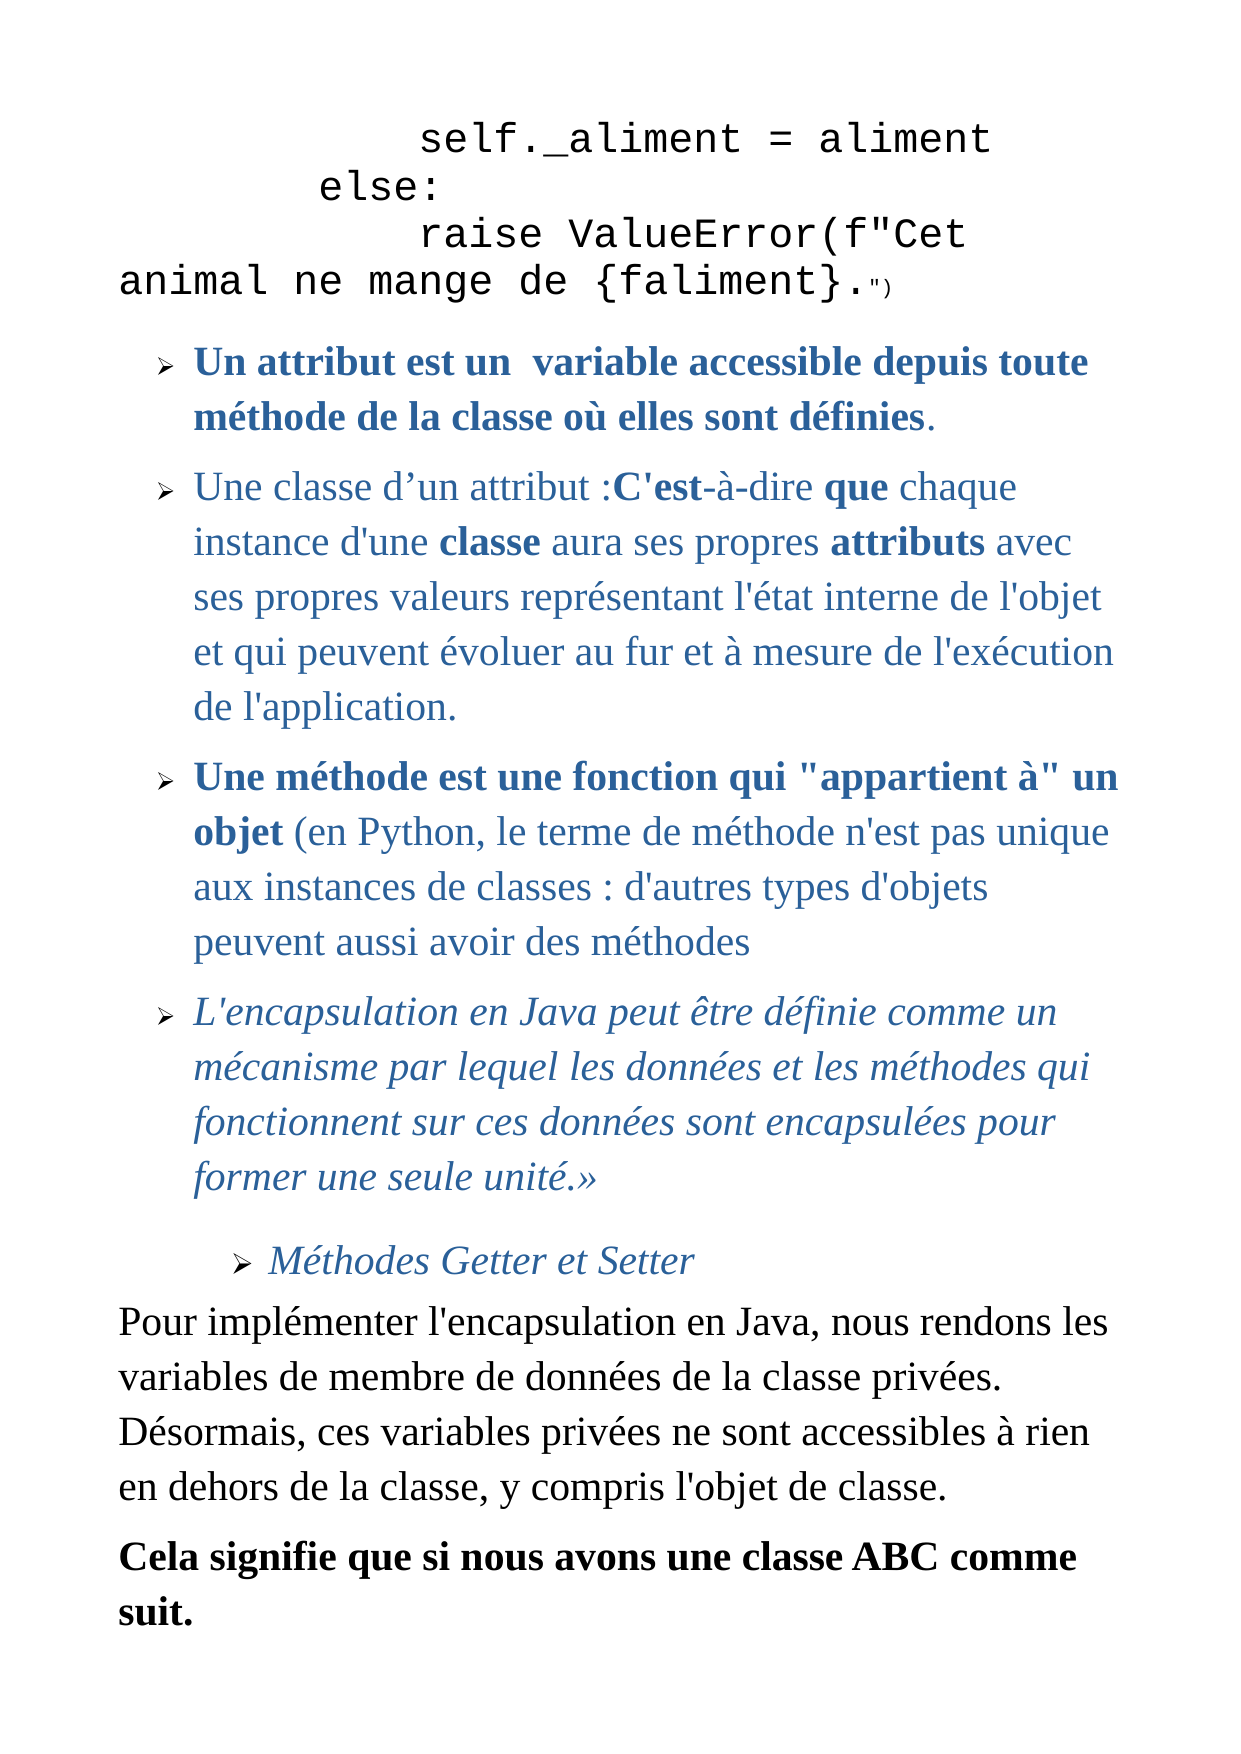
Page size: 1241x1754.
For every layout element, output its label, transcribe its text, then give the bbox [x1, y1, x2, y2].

text raise ValueError(f"Cet animal ne mange de {faliment}.") [118, 212, 1122, 307]
text Cela signifie que si nous avons une classe ABC comme suit. [118, 1531, 1122, 1634]
list Un attribut est un variable accessible depuis toute méthode de la classe où elles sont définies. [156, 336, 1122, 439]
text Pour implémenter l'encapsulation en Java, nous rendons les variables de membre de données de la classe privées. Désormais, ces variables privées ne sont accessibles à rien en dehors de la classe, y compris l'objet de classe. [118, 1296, 1122, 1509]
list Une méthode est une fonction qui "appartient à" un objet (en Python, le terme de méthode n'est pas unique aux instances de classes : d'autres types d'objets peuvent aussi avoir des méthodes [156, 751, 1122, 964]
list L'encapsulation en Java peut être définie comme un mécanisme par lequel les données et les méthodes qui fonctionnent sur ces données sont encapsulées pour former une seule unité.» [156, 986, 1122, 1199]
subtitle Méthodes Getter et Setter [231, 1236, 1122, 1284]
text else: [118, 165, 1122, 212]
list Une classe d’un attribut :C'est-à-dire que chaque instance d'une classe aura ses propres attributs avec ses propres valeurs représentant l'état interne de l'objet et qui peuvent évoluer au fur et à mesure de l'exécution de l'application. [156, 461, 1122, 729]
text self._aliment = aliment [118, 118, 1122, 165]
